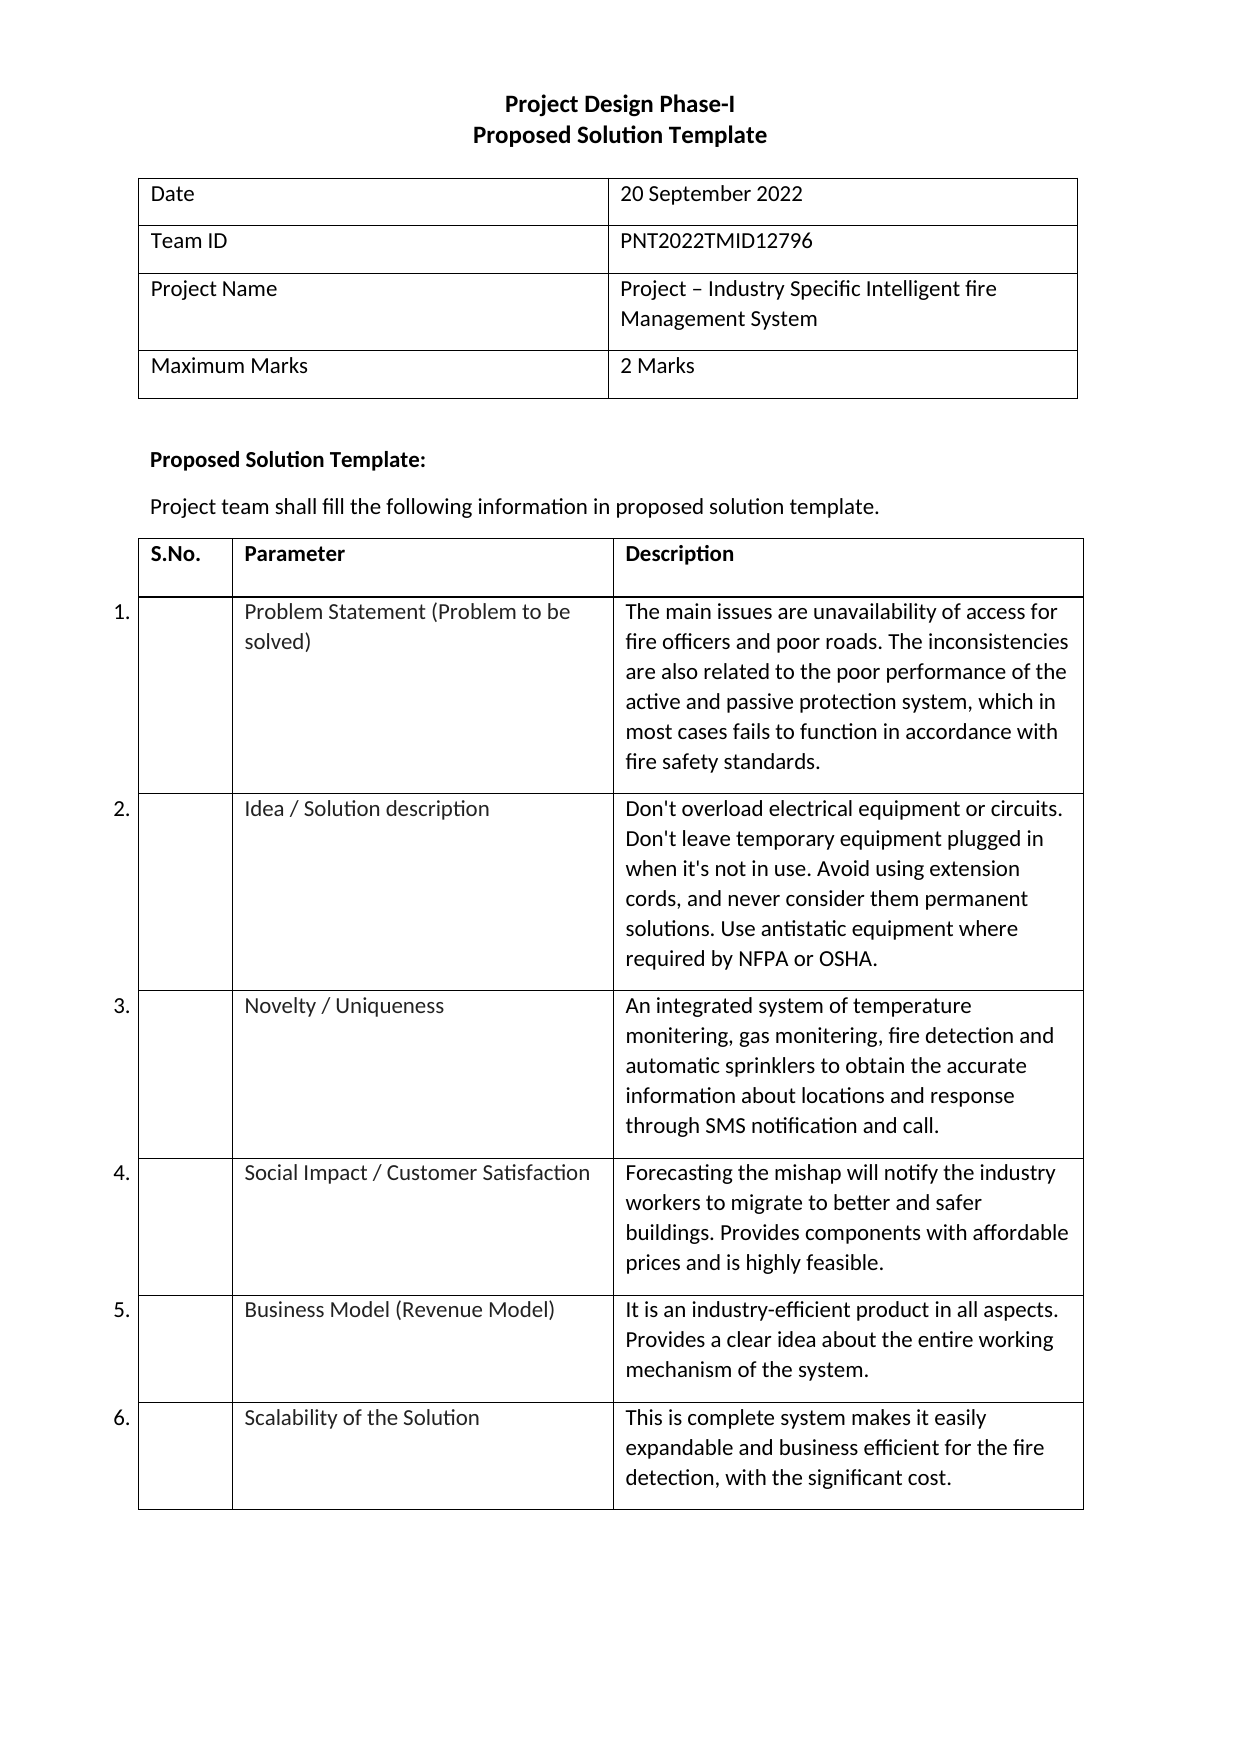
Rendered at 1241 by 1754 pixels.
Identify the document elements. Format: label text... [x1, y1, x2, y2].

text Proposed Solution Template: [150, 445, 1090, 473]
table_cell [139, 1296, 232, 1402]
table_cell Don't overload electrical equipment or circuits. Don't leave temporary equipment plugged in when it's not in use. Avoid using extension cords, and never consider them permanent solutions. Use antistatic equipment where required by NFPA or OSHA. [614, 794, 1083, 990]
table_cell Project – Industry Specific Intelligent fire Management System [609, 274, 1077, 350]
text Proposed Solution Template [150, 119, 1090, 150]
table_cell [139, 794, 232, 990]
table_cell [139, 1159, 232, 1294]
table_cell [139, 598, 232, 793]
table_cell Problem Statement (Problem to be solved) [233, 598, 613, 793]
table_cell PNT2022TMID12796 [609, 226, 1077, 273]
table_cell An integrated system of temperature monitering, gas monitering, fire detection and automatic sprinklers to obtain the accurate information about locations and response through SMS notification and call. [614, 991, 1083, 1157]
table_header 20 September 2022 [609, 179, 1077, 225]
text Project Design Phase-I [150, 89, 1090, 119]
table_cell [139, 1403, 232, 1509]
table_cell This is complete system makes it easily expandable and business efficient for the fire detection, with the significant cost. [614, 1403, 1083, 1509]
table_cell 2 Marks [609, 351, 1077, 398]
table_cell Novelty / Uniqueness [233, 991, 613, 1157]
table_cell Social Impact / Customer Satisfaction [233, 1159, 613, 1294]
table_cell [139, 991, 232, 1157]
table_cell Team ID [139, 226, 608, 273]
text Project team shall fill the following information in proposed solution template. [150, 492, 1090, 520]
table_header Parameter [233, 539, 613, 596]
table_cell Idea / Solution description [233, 794, 613, 990]
table_cell Scalability of the Solution [233, 1403, 613, 1509]
table_cell Project Name [139, 274, 608, 350]
table_cell Business Model (Revenue Model) [233, 1296, 613, 1402]
table_cell The main issues are unavailability of access for fire officers and poor roads. The inconsistencies are also related to the poor performance of the active and passive protection system, which in most cases fails to function in accordance with fire safety standards. [614, 598, 1083, 793]
table_cell Maximum Marks [139, 351, 608, 398]
table_header Date [139, 179, 608, 225]
table_header S.No. [139, 539, 232, 596]
table_cell Forecasting the mishap will notify the industry workers to migrate to better and safer buildings. Provides components with affordable prices and is highly feasible. [614, 1159, 1083, 1294]
table_cell It is an industry-efficient product in all aspects. Provides a clear idea about the entire working mechanism of the system. [614, 1296, 1083, 1402]
table_header Description [614, 539, 1083, 596]
